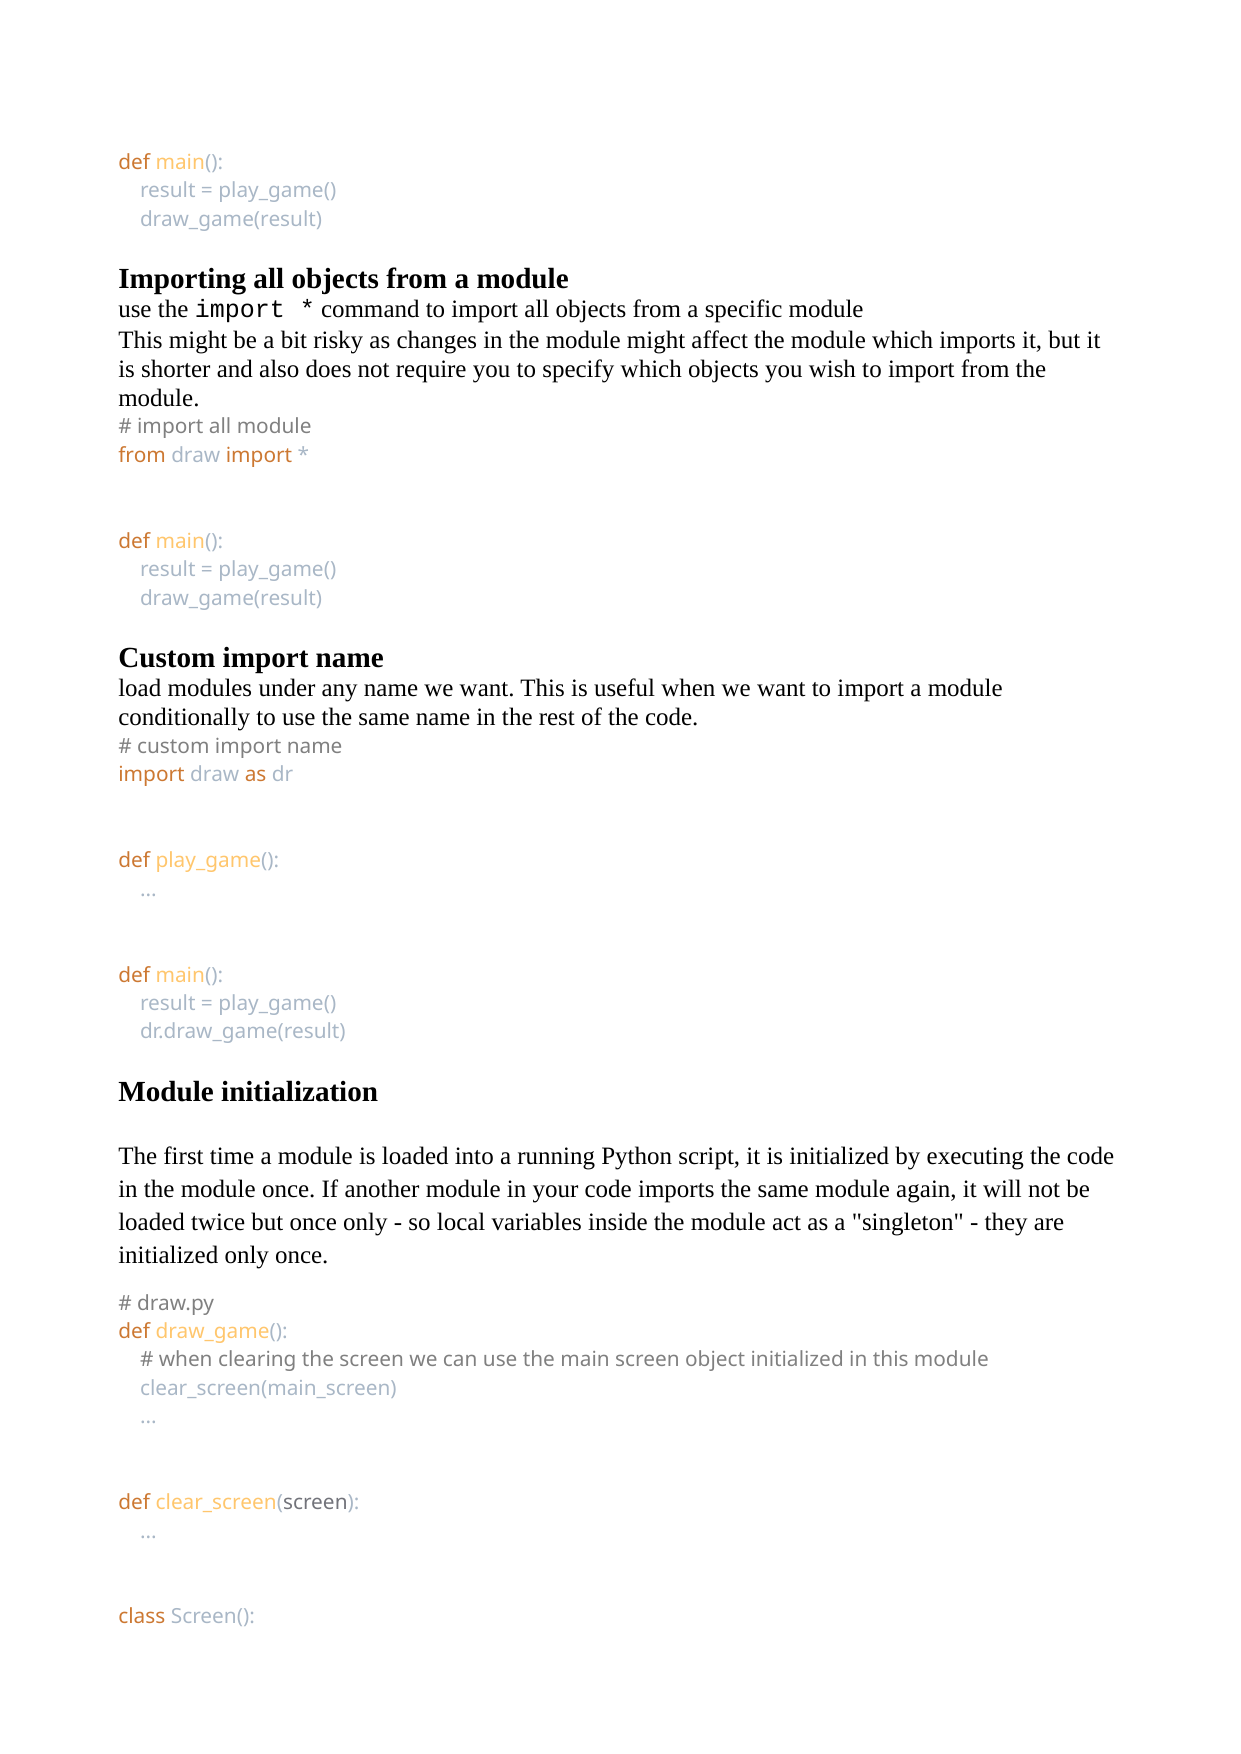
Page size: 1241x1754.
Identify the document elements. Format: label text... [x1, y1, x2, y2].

text use the import * command to import all objects from a specific module [118, 294, 1122, 325]
text Custom import name [118, 640, 1122, 673]
text # custom import name import draw as dr def play_game(): ... def main(): result = play_game() dr.draw_game(result) [118, 731, 1122, 1045]
text # draw.py def draw_game(): # when clearing the screen we can use the main screen object initialized in this module clear_screen(main_screen) ... def clear_screen(screen): ... class Screen(): [118, 1288, 1122, 1630]
text load modules under any name we want. This is useful when we want to import a module conditionally to use the same name in the rest of the code. [118, 673, 1122, 731]
text Importing all objects from a module [118, 261, 1122, 294]
text The first time a module is loaded into a running Python script, it is initialized by executing the code in the module once. If another module in your code imports the same module again, it will not be loaded twice but once only - so local variables inside the module act as a "singleton" - they are initialized only once. [118, 1141, 1122, 1269]
text # import all module from draw import * def main(): result = play_game() draw_game(result) [118, 412, 1122, 611]
text def main(): result = play_game() draw_game(result) [118, 118, 1122, 232]
text This might be a bit risky as changes in the module might affect the module which imports it, but it is shorter and also does not require you to specify which objects you wish to import from the module. [118, 325, 1122, 412]
text Module initialization [118, 1074, 1122, 1107]
